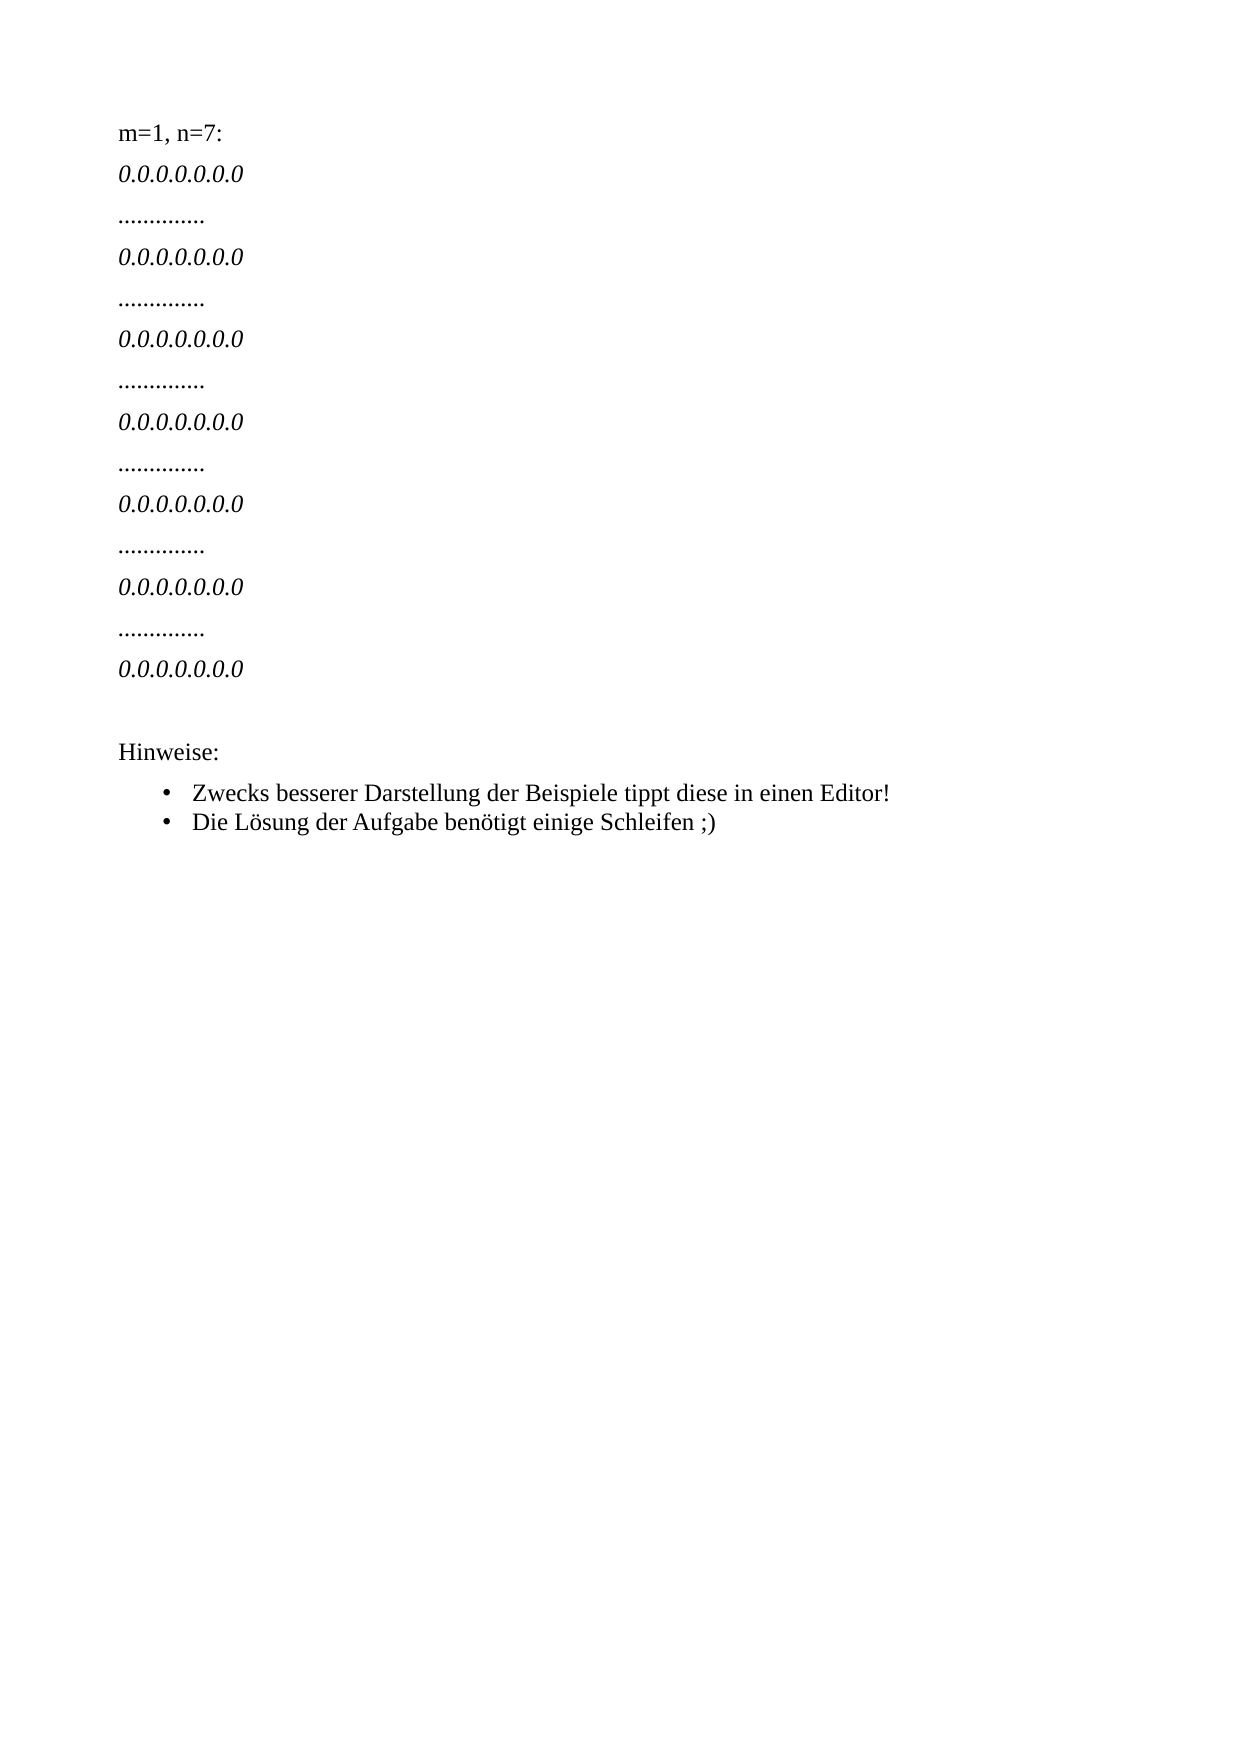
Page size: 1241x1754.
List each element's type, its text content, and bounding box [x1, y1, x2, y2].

text 0.0.0.0.0.0.0 [118, 654, 1122, 683]
text .............. [118, 613, 1122, 642]
list Zwecks besserer Darstellung der Beispiele tippt diese in einen Editor! [162, 778, 1122, 807]
list Die Lösung der Aufgabe benötigt einige Schleifen ;) [162, 807, 1122, 836]
text 0.0.0.0.0.0.0 [118, 572, 1122, 601]
text 0.0.0.0.0.0.0 [118, 407, 1122, 436]
text .............. [118, 283, 1122, 312]
text 0.0.0.0.0.0.0 [118, 242, 1122, 271]
text 0.0.0.0.0.0.0 [118, 489, 1122, 518]
text .............. [118, 448, 1122, 477]
text .............. [118, 201, 1122, 229]
text 0.0.0.0.0.0.0 [118, 159, 1122, 188]
text 0.0.0.0.0.0.0 [118, 324, 1122, 353]
text Hinweise: [118, 737, 1122, 766]
text .............. [118, 366, 1122, 394]
text m=1, n=7: [118, 118, 1122, 147]
text .............. [118, 531, 1122, 559]
